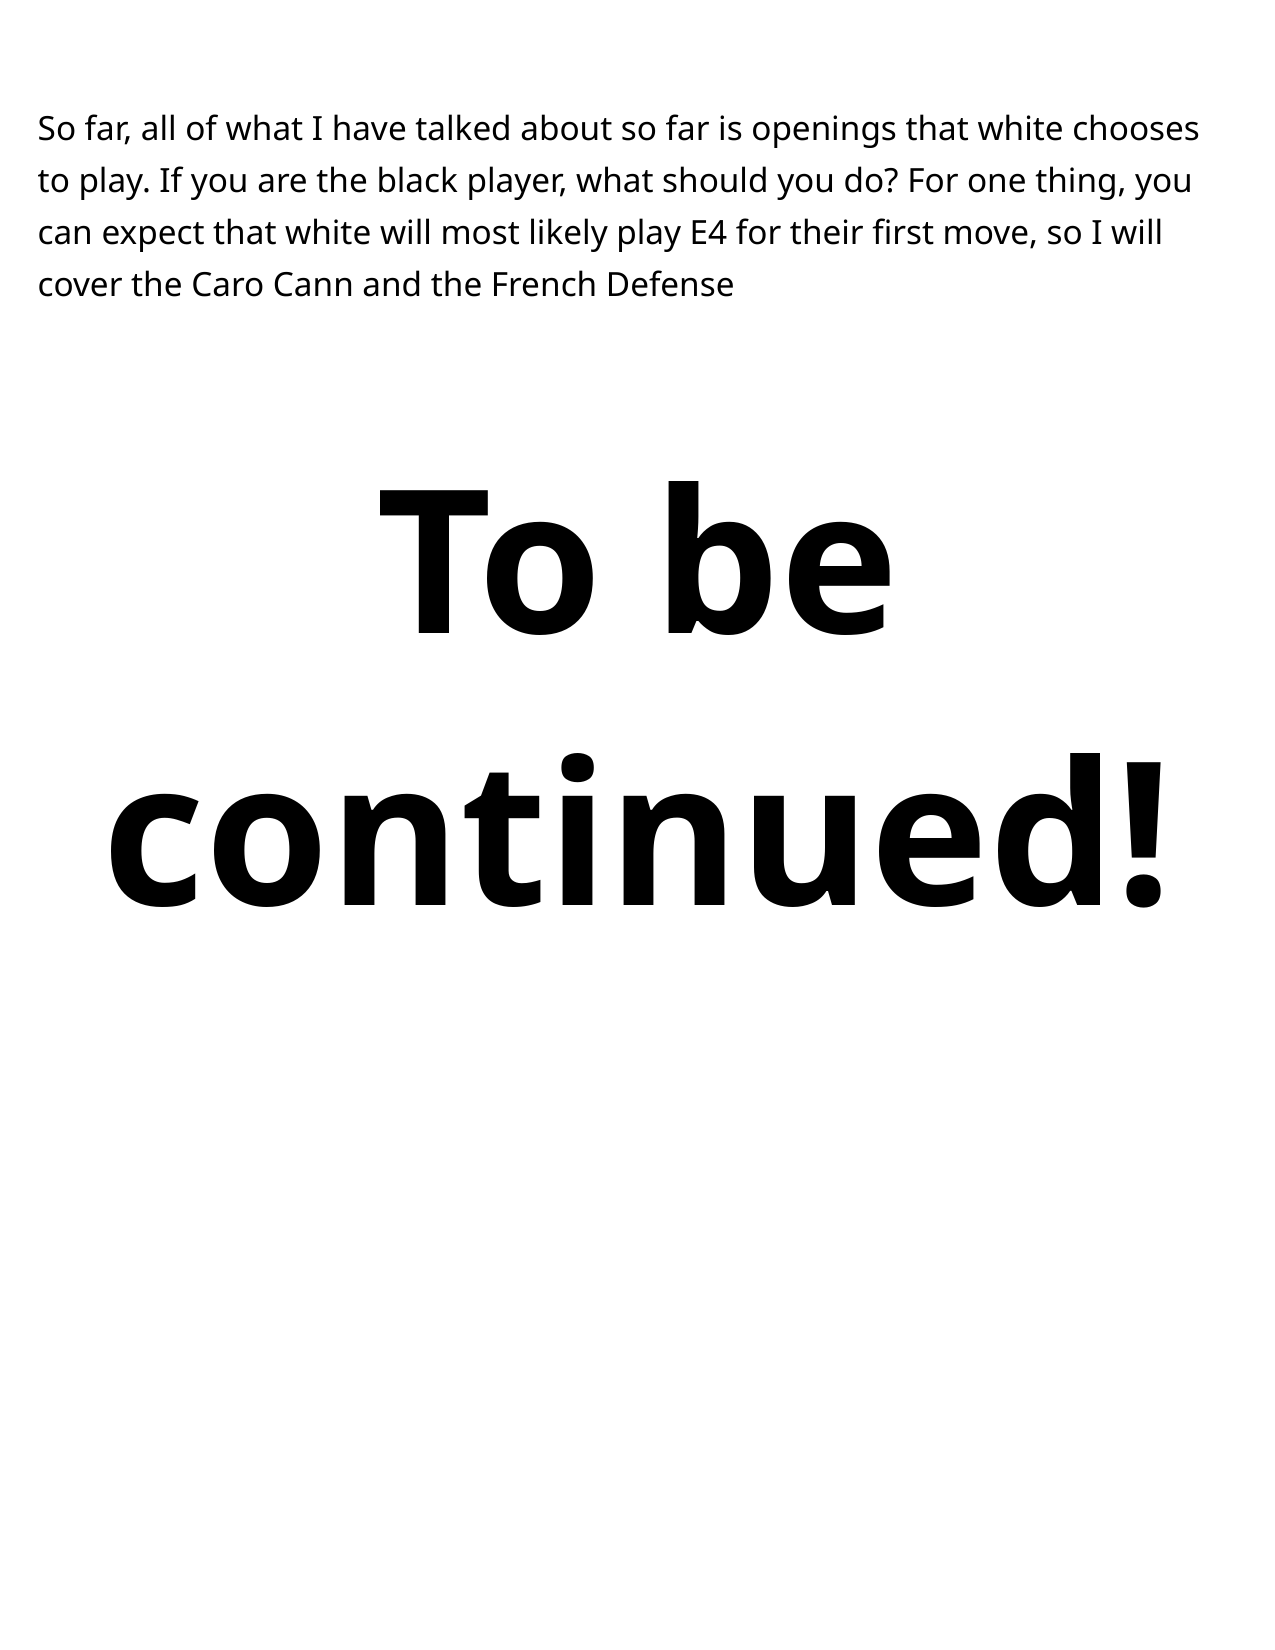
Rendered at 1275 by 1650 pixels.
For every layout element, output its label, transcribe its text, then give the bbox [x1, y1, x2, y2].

text So far, all of what I have talked about so far is openings that white chooses to play. If you are the black player, what should you do? For one thing, you can expect that white will most likely play E4 for their first move, so I will cover the Caro Cann and the French Defense [37, 104, 1237, 306]
title To be continued! [37, 419, 1237, 964]
